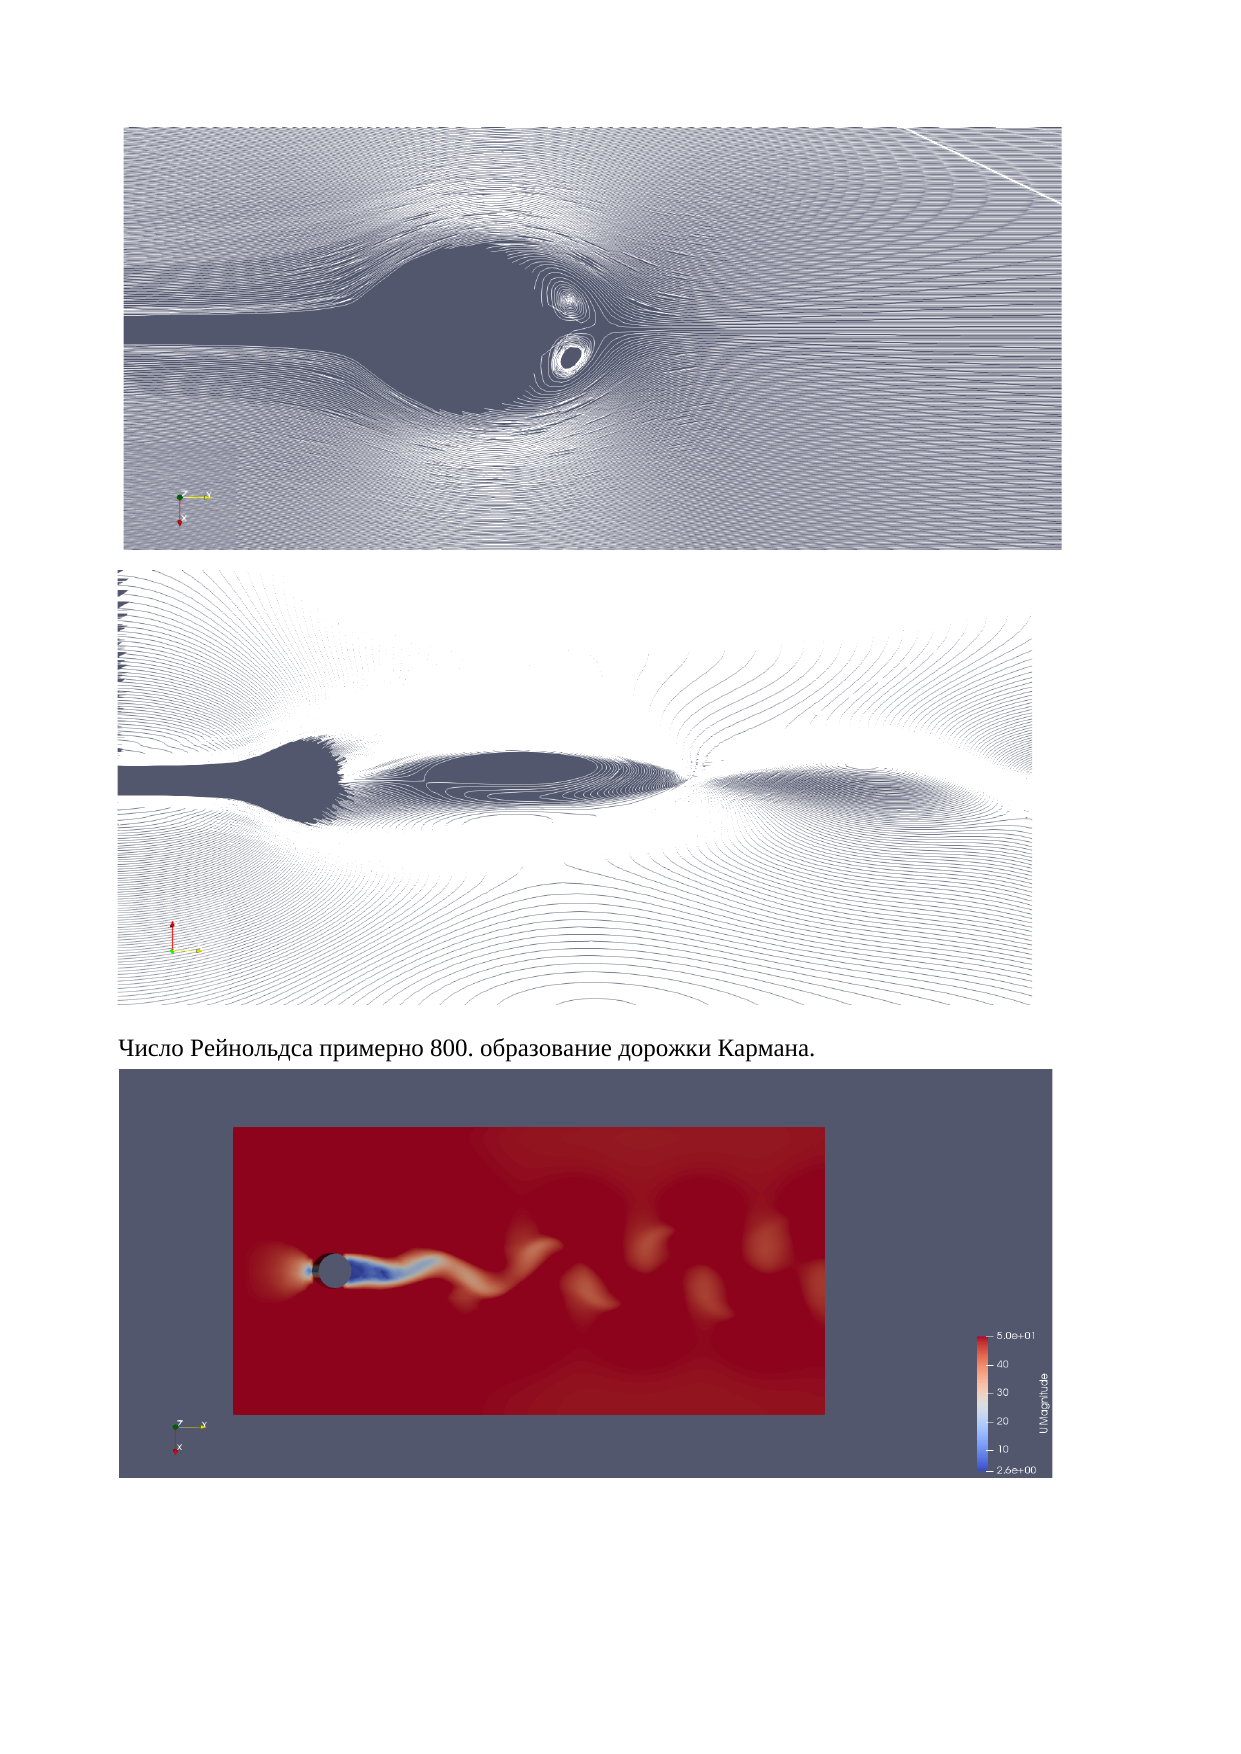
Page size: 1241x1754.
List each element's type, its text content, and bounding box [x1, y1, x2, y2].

picture [123, 127, 1062, 550]
picture [119, 1069, 1053, 1478]
picture [117, 570, 1033, 1005]
text Число Рейнольдса примерно 800. образование дорожки Кармана. [118, 1033, 1122, 1062]
